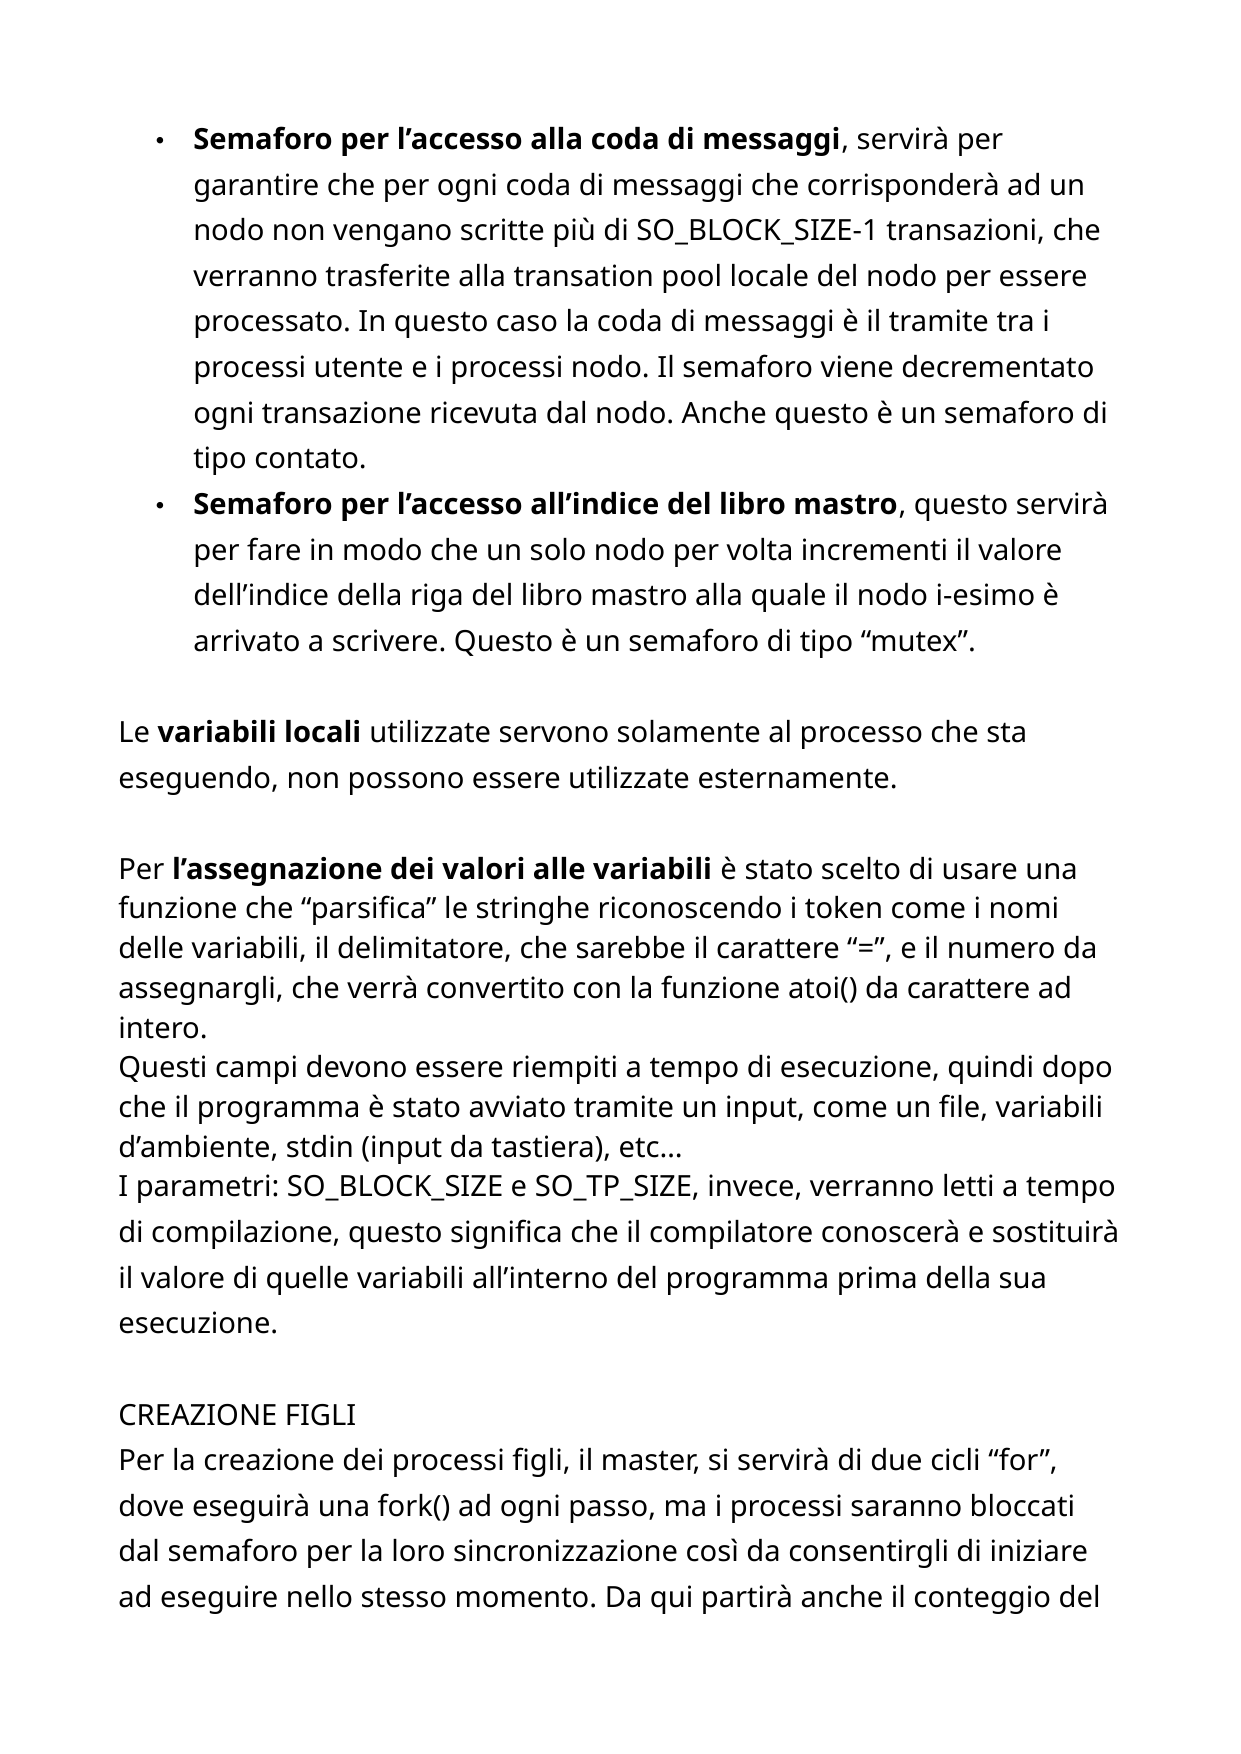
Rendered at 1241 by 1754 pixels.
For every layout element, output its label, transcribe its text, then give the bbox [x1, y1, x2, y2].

text I parametri: SO_BLOCK_SIZE e SO_TP_SIZE, invece, verranno letti a tempo di compilazione, questo significa che il compilatore conoscerà e sostituirà il valore di quelle variabili all’interno del programma prima della sua esecuzione. [118, 1166, 1122, 1342]
text Per l’assegnazione dei valori alle variabili è stato scelto di usare una funzione che “parsifica” le stringhe riconoscendo i token come i nomi delle variabili, il delimitatore, che sarebbe il carattere “=”, e il numero da assegnargli, che verrà convertito con la funzione atoi() da carattere ad intero. Questi campi devono essere riempiti a tempo di esecuzione, quindi dopo che il programma è stato avviato tramite un input, come un file, variabili d’ambiente, stdin (input da tastiera), etc… [118, 848, 1122, 1166]
text Per la creazione dei processi figli, il master, si servirà di due cicli “for”, dove eseguirà una fork() ad ogni passo, ma i processi saranno bloccati dal semaforo per la loro sincronizzazione così da consentirgli di iniziare ad eseguire nello stesso momento. Da qui partirà anche il conteggio del [118, 1439, 1122, 1616]
list Semaforo per l’accesso all’indice del libro mastro, questo servirà per fare in modo che un solo nodo per volta incrementi il valore dell’indice della riga del libro mastro alla quale il nodo i-esimo è arrivato a scrivere. Questo è un semaforo di tipo “mutex”. [156, 483, 1122, 660]
text Le variabili locali utilizzate servono solamente al processo che sta eseguendo, non possono essere utilizzate esternamente. [118, 711, 1122, 797]
list Semaforo per l’accesso alla coda di messaggi, servirà per garantire che per ogni coda di messaggi che corrisponderà ad un nodo non vengano scritte più di SO_BLOCK_SIZE-1 transazioni, che verranno trasferite alla transation pool locale del nodo per essere processato. In questo caso la coda di messaggi è il tramite tra i processi utente e i processi nodo. Il semaforo viene decrementato ogni transazione ricevuta dal nodo. Anche questo è un semaforo di tipo contato. [156, 118, 1122, 477]
text CREAZIONE FIGLI [118, 1394, 1122, 1433]
